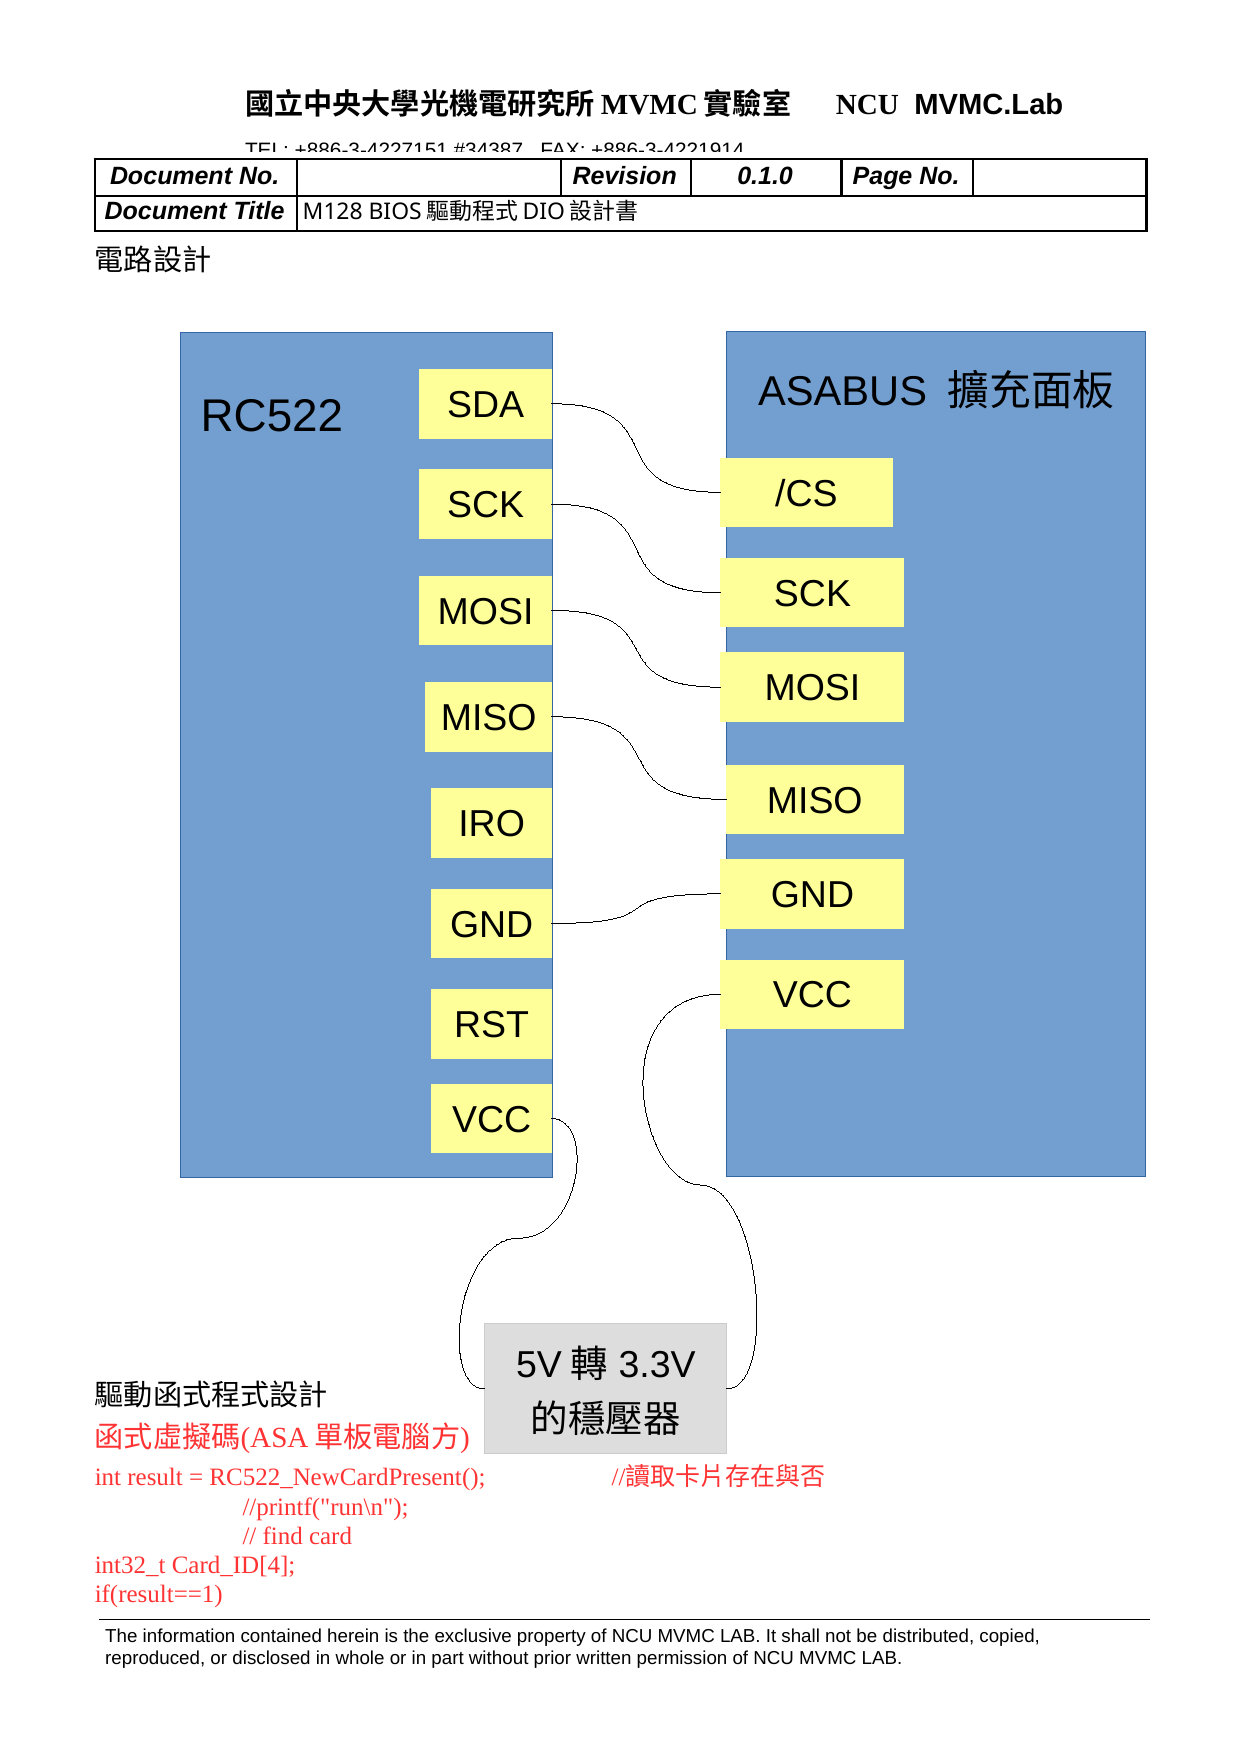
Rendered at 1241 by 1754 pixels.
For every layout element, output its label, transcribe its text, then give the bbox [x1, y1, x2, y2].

text // find card [94, 1521, 1146, 1550]
text //printf("run\n"); [94, 1492, 1146, 1521]
text int result = RC522_NewCardPresent(); //讀取卡片存在與否 [94, 1456, 1146, 1492]
subtitle 函式虛擬碼(ASA單板電腦方) [94, 1414, 1146, 1456]
text if(result==1) [94, 1579, 1146, 1607]
subtitle 驅動函式程式設計 [94, 1372, 484, 1414]
text int32_t Card_ID[4]; [94, 1550, 1146, 1579]
subtitle 電路設計 [94, 237, 1146, 279]
subtitle [727, 1372, 1146, 1414]
